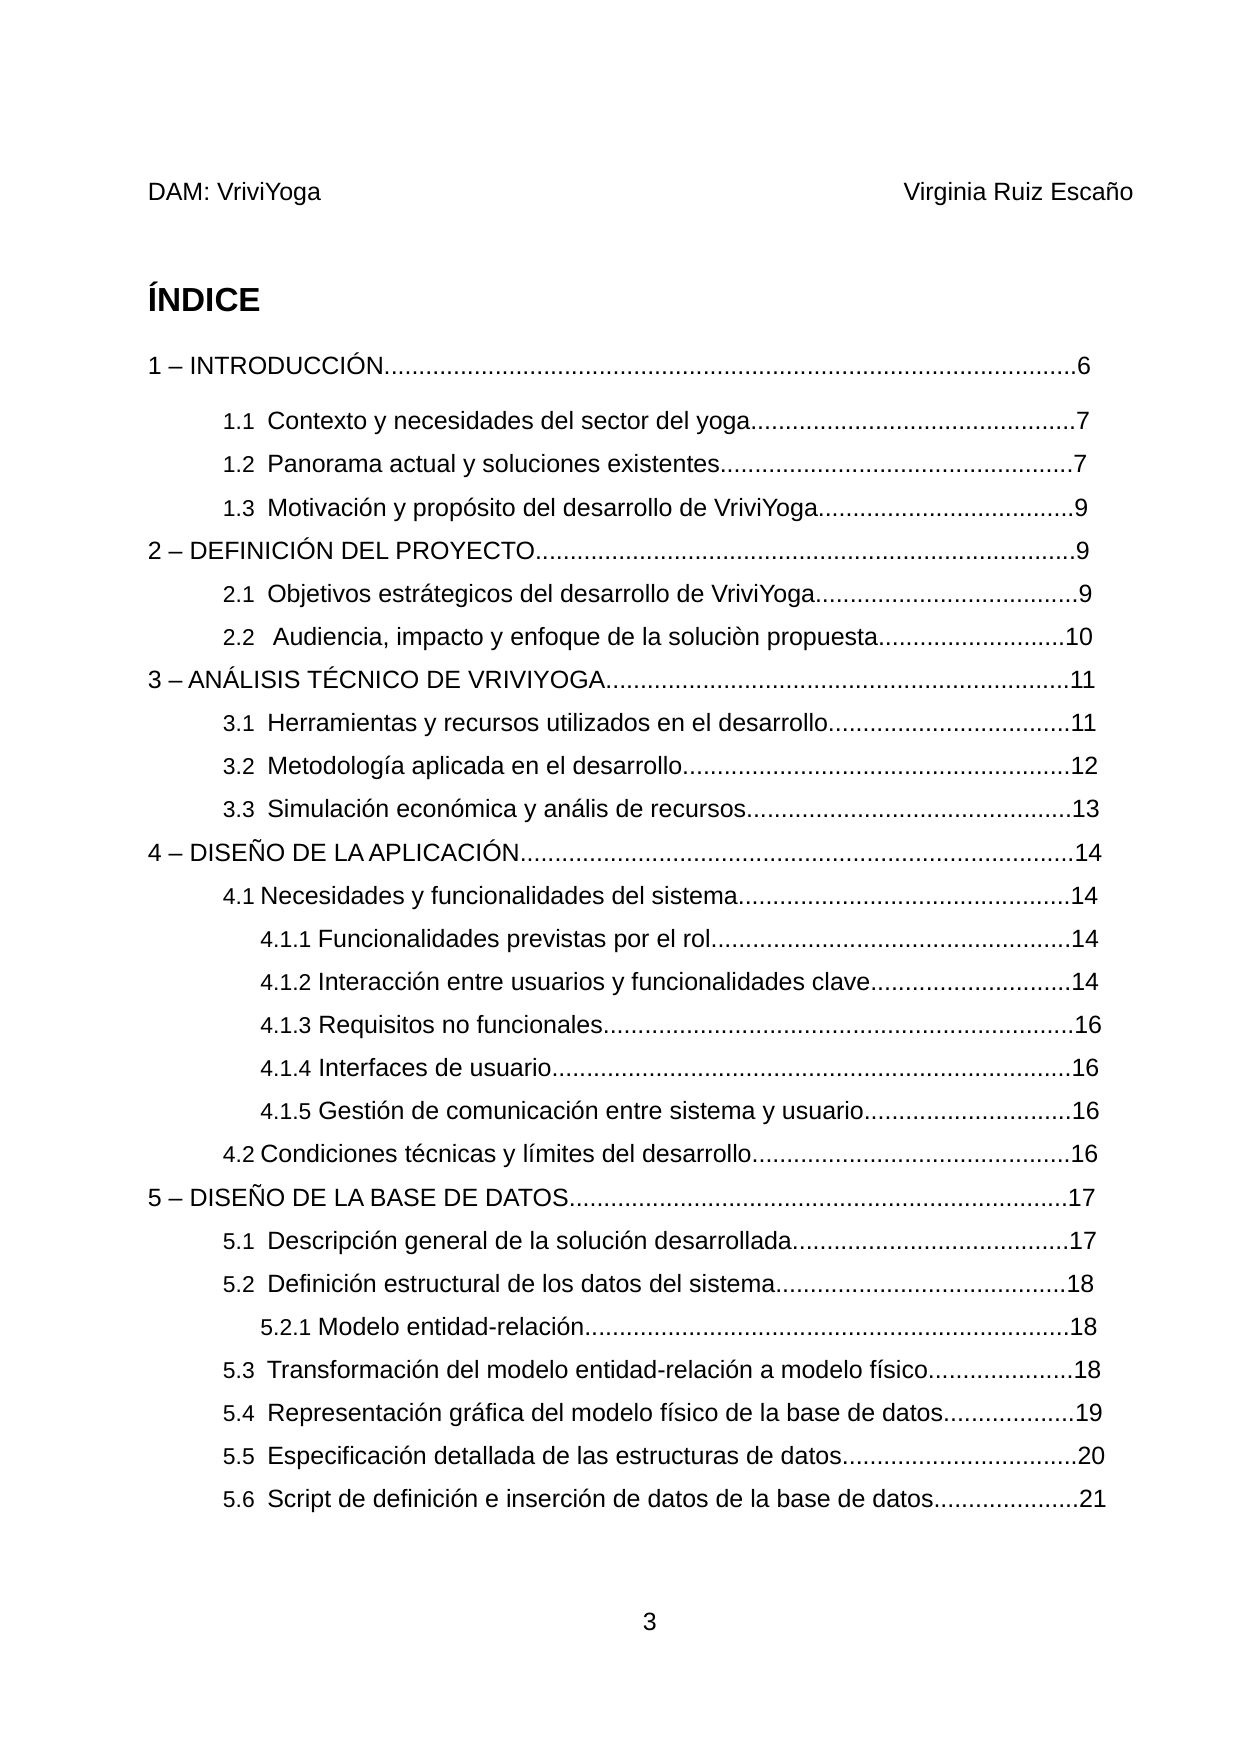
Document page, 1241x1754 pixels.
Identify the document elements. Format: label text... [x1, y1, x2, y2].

list Representación gráfica del modelo físico de la base de datos...................19 [223, 1398, 1152, 1427]
list Panorama actual y soluciones existentes...................................................7 [223, 449, 1152, 478]
list Simulación económica y anális de recursos...............................................13 [223, 794, 1152, 823]
text 3 – ANÁLISIS TÉCNICO DE VRIVIYOGA...................................................................11 [148, 665, 1152, 694]
list 4.1.2 Interacción entre usuarios y funcionalidades clave.............................14 [223, 967, 1152, 996]
list 4.1.3 Requisitos no funcionales....................................................................16 [223, 1010, 1152, 1039]
list Objetivos estrátegicos del desarrollo de VriviYoga......................................9 [223, 579, 1152, 607]
list Contexto y necesidades del sector del yoga...............................................7 [223, 406, 1152, 435]
list Descripción general de la solución desarrollada........................................17 [223, 1226, 1152, 1254]
list Necesidades y funcionalidades del sistema................................................14 [223, 881, 1152, 909]
list Metodología aplicada en el desarrollo........................................................12 [223, 751, 1152, 780]
list Transformación del modelo entidad-relación a modelo físico.....................18 [223, 1355, 1152, 1384]
text 4 – DISEÑO DE LA APLICACIÓN................................................................................14 [148, 837, 1152, 866]
list Motivación y propósito del desarrollo de VriviYoga.....................................9 [223, 492, 1152, 521]
list 5.2.1 Modelo entidad-relación......................................................................18 [223, 1312, 1152, 1341]
list Especificación detallada de las estructuras de datos..................................20 [223, 1441, 1152, 1470]
list 4.1.5 Gestión de comunicación entre sistema y usuario..............................16 [223, 1096, 1152, 1125]
text 1 – INTRODUCCIÓN....................................................................................................6 [148, 351, 1152, 379]
subtitle ÍNDICE [148, 281, 1152, 319]
list Condiciones técnicas y límites del desarrollo..............................................16 [223, 1139, 1152, 1168]
list 4.1.1 Funcionalidades previstas por el rol....................................................14 [223, 924, 1152, 952]
list Audiencia, impacto y enfoque de la soluciòn propuesta...........................10 [223, 622, 1152, 651]
list Definición estructural de los datos del sistema..........................................18 [223, 1269, 1152, 1297]
list Herramientas y recursos utilizados en el desarrollo...................................11 [223, 708, 1152, 737]
list 4.1.4 Interfaces de usuario...........................................................................16 [223, 1053, 1152, 1082]
text 5 – DISEÑO DE LA BASE DE DATOS........................................................................17 [148, 1182, 1152, 1211]
text 2 – DEFINICIÓN DEL PROYECTO..............................................................................9 [148, 536, 1152, 564]
list Script de definición e inserción de datos de la base de datos.....................21 [223, 1484, 1152, 1513]
